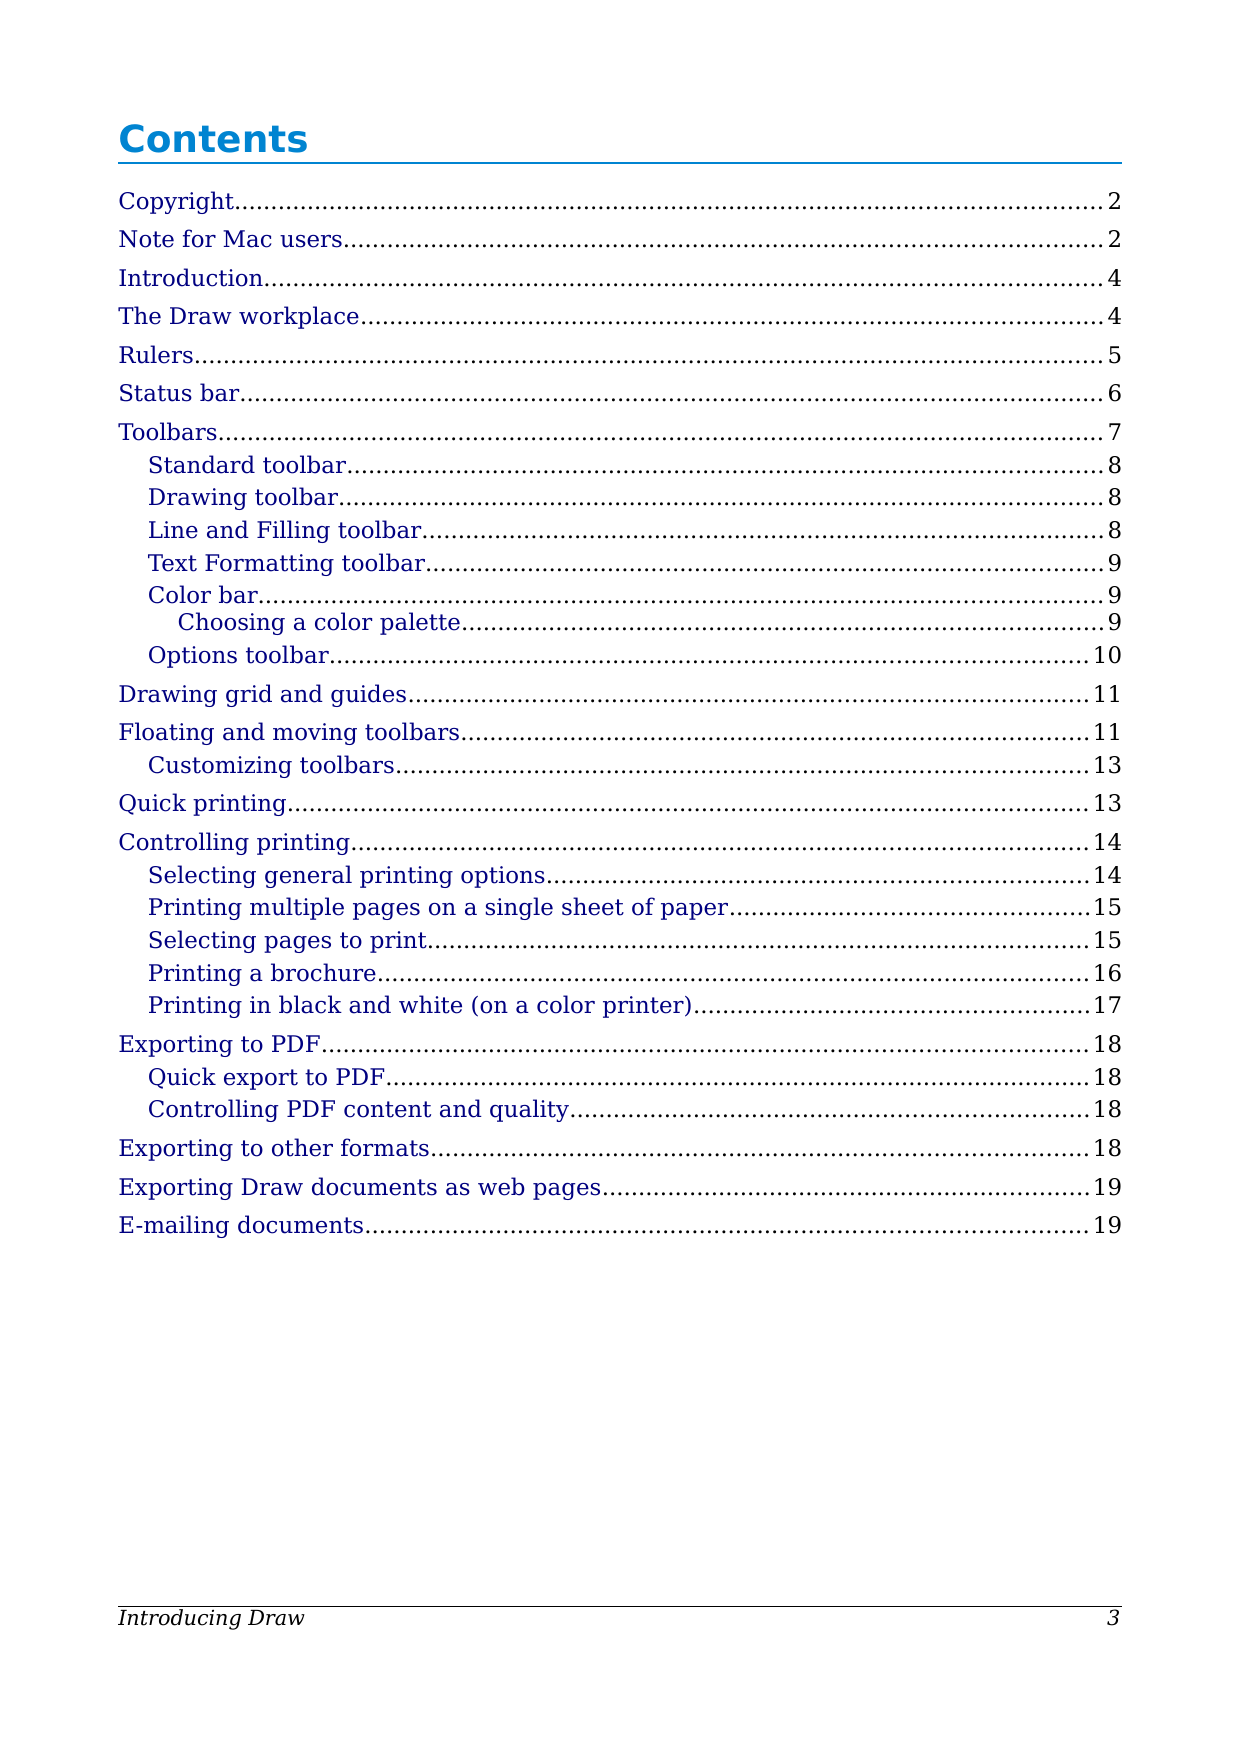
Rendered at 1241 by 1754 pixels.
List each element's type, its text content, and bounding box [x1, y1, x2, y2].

text Printing a brochure 16 [148, 960, 1122, 987]
text Exporting to PDF 18 [118, 1031, 1122, 1058]
text Controlling printing 14 [118, 829, 1122, 856]
text Line and Filling toolbar 8 [148, 517, 1122, 544]
text Printing in black and white (on a color printer) 17 [148, 993, 1122, 1019]
text Customizing toolbars 13 [148, 752, 1122, 779]
text Selecting general printing options 14 [148, 862, 1122, 888]
text Drawing toolbar 8 [148, 484, 1122, 511]
text The Draw workplace 4 [118, 303, 1122, 330]
text Note for Mac users 2 [118, 226, 1122, 253]
text Standard toolbar 8 [148, 452, 1122, 479]
text E-mailing documents 19 [118, 1212, 1122, 1239]
text Drawing grid and guides 11 [118, 681, 1122, 707]
text Exporting to other formats 18 [118, 1135, 1122, 1162]
text Introduction 4 [118, 265, 1122, 292]
text Status bar 6 [118, 381, 1122, 407]
text Color bar 9 [148, 583, 1122, 609]
text Contents [118, 118, 1122, 162]
text Choosing a color palette 9 [177, 609, 1122, 636]
text Floating and moving toolbars 11 [118, 719, 1122, 746]
text Controlling PDF content and quality 18 [148, 1097, 1122, 1123]
text Quick export to PDF 18 [148, 1064, 1122, 1091]
text Selecting pages to print 15 [148, 927, 1122, 954]
text Copyright 2 [118, 188, 1122, 215]
text Exporting Draw documents as web pages 19 [118, 1174, 1122, 1200]
text Options toolbar 10 [148, 642, 1122, 669]
text Printing multiple pages on a single sheet of paper 15 [148, 894, 1122, 921]
text Rulers 5 [118, 342, 1122, 369]
text Quick printing 13 [118, 791, 1122, 817]
text Toolbars 7 [118, 419, 1122, 446]
text Text Formatting toolbar 9 [148, 550, 1122, 577]
